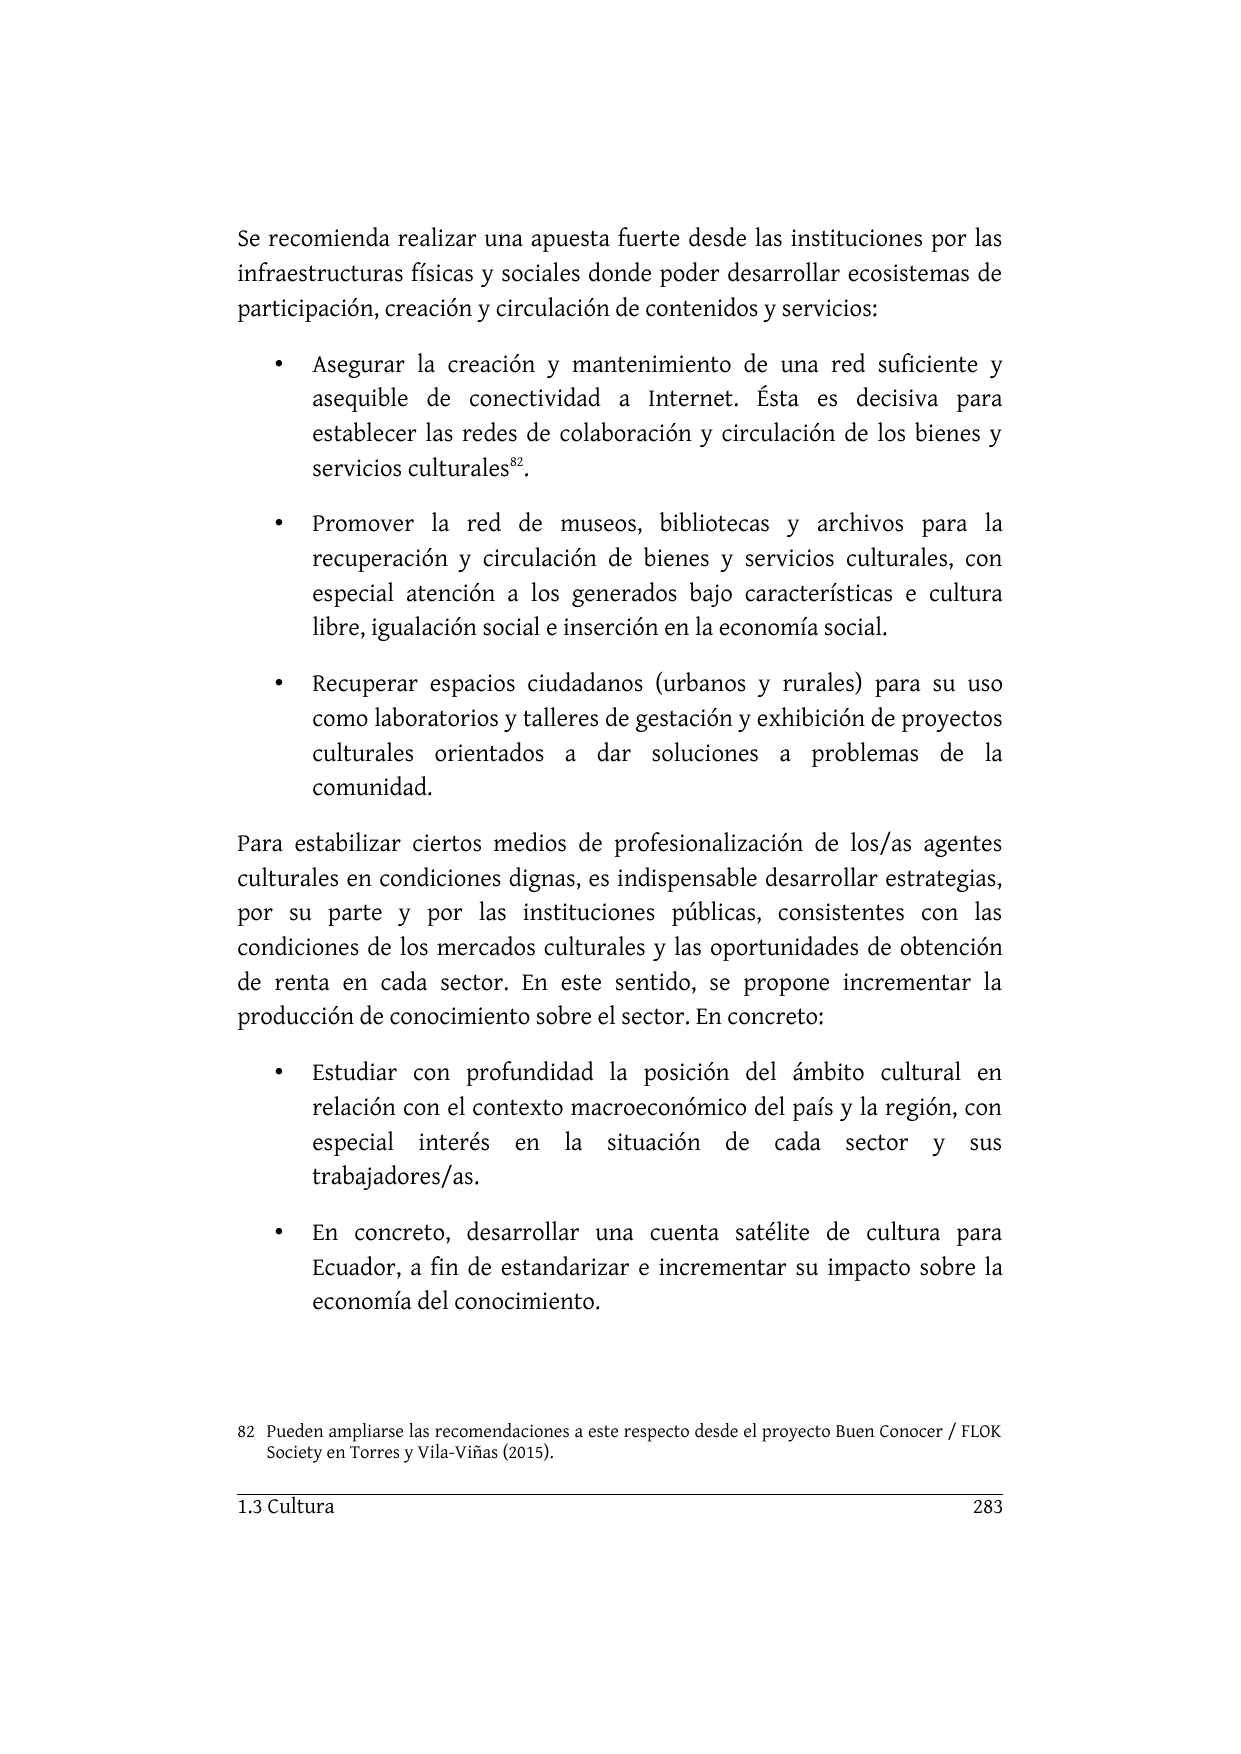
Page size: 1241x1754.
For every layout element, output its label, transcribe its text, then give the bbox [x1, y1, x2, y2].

list Pueden ampliarse las recomendaciones a este respecto desde el proyecto Buen Conocer / FLOK Society en Torres y Vila-Viñas (2015). [237, 1421, 1003, 1464]
text Se recomienda realizar una apuesta fuerte desde las instituciones por las infraestructuras físicas y sociales donde poder desarrollar ecosistemas de participación, creación y circulación de contenidos y servicios: [237, 225, 1003, 323]
list Estudiar con profundidad la posición del ámbito cultural en relación con el contexto macroeconómico del país y la región, con especial interés en la situación de cada sector y sus trabajadores/as. [274, 1059, 1003, 1192]
list Promover la red de museos, bibliotecas y archivos para la recuperación y circulación de bienes y servicios culturales, con especial atención a los generados bajo características e cultura libre, igualación social e inserción en la economía social. [274, 510, 1003, 643]
list Recuperar espacios ciudadanos (urbanos y rurales) para su uso como laboratorios y talleres de gestación y exhibición de proyectos culturales orientados a dar soluciones a problemas de la comunidad. [274, 670, 1003, 803]
text Para estabilizar ciertos medios de profesionalización de los/as agentes culturales en condiciones dignas, es indispensable desarrollar estrategias, por su parte y por las instituciones públicas, consistentes con las condiciones de los mercados culturales y las oportunidades de obtención de renta en cada sector. En este sentido, se propone incrementar la producción de conocimiento sobre el sector. En concreto: [237, 829, 1003, 1032]
list Asegurar la creación y mantenimiento de una red suficiente y asequible de conectividad a Internet. Ésta es decisiva para establecer las redes de colaboración y circulación de los bienes y servicios culturales. [274, 350, 1003, 483]
list En concreto, desarrollar una cuenta satélite de cultura para Ecuador, a fin de estandarizar e incrementar su impacto sobre la economía del conocimiento. [274, 1218, 1003, 1317]
